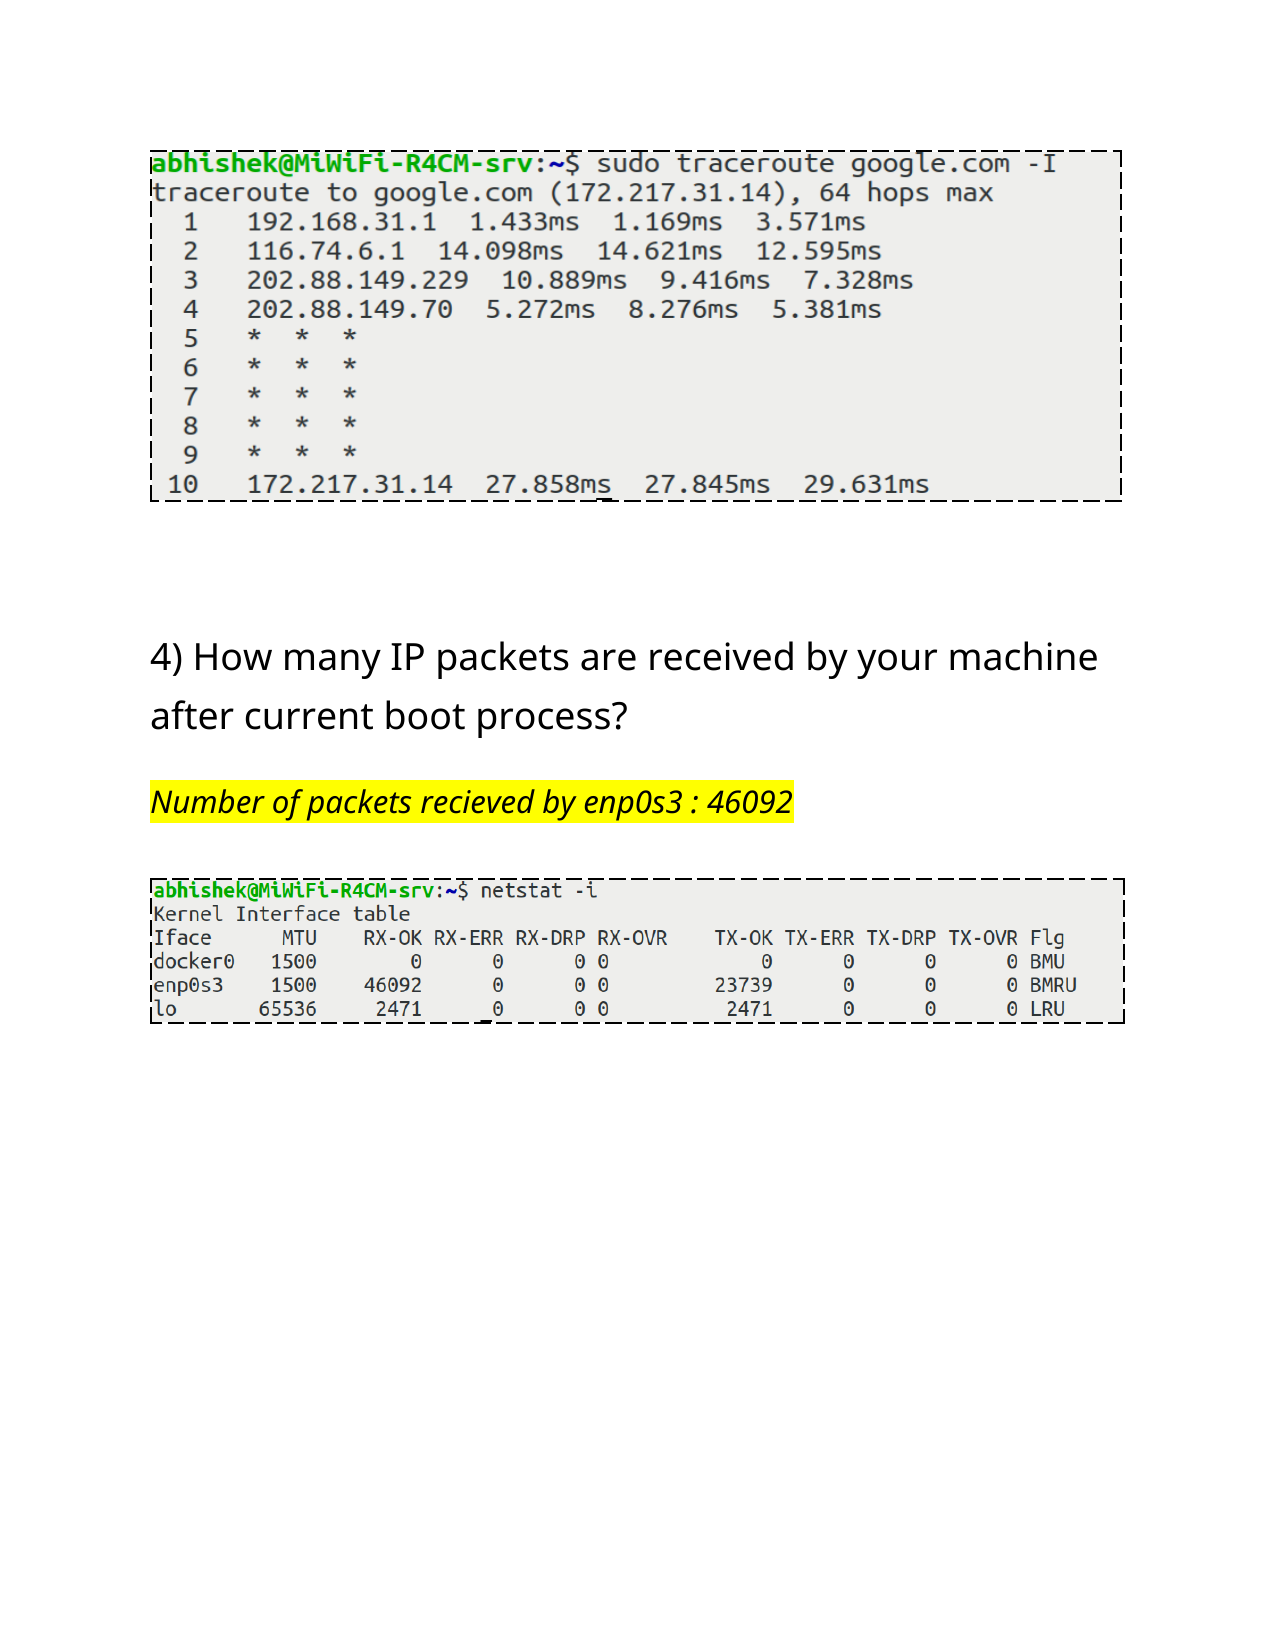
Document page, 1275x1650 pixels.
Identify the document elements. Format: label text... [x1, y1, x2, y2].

picture [152, 152, 1120, 500]
picture [152, 880, 1123, 1022]
text 4) How many IP packets are received by your machine after current boot process? [150, 630, 1125, 740]
text Number of packets recieved by enp0s3 : 46092 [150, 780, 1125, 823]
